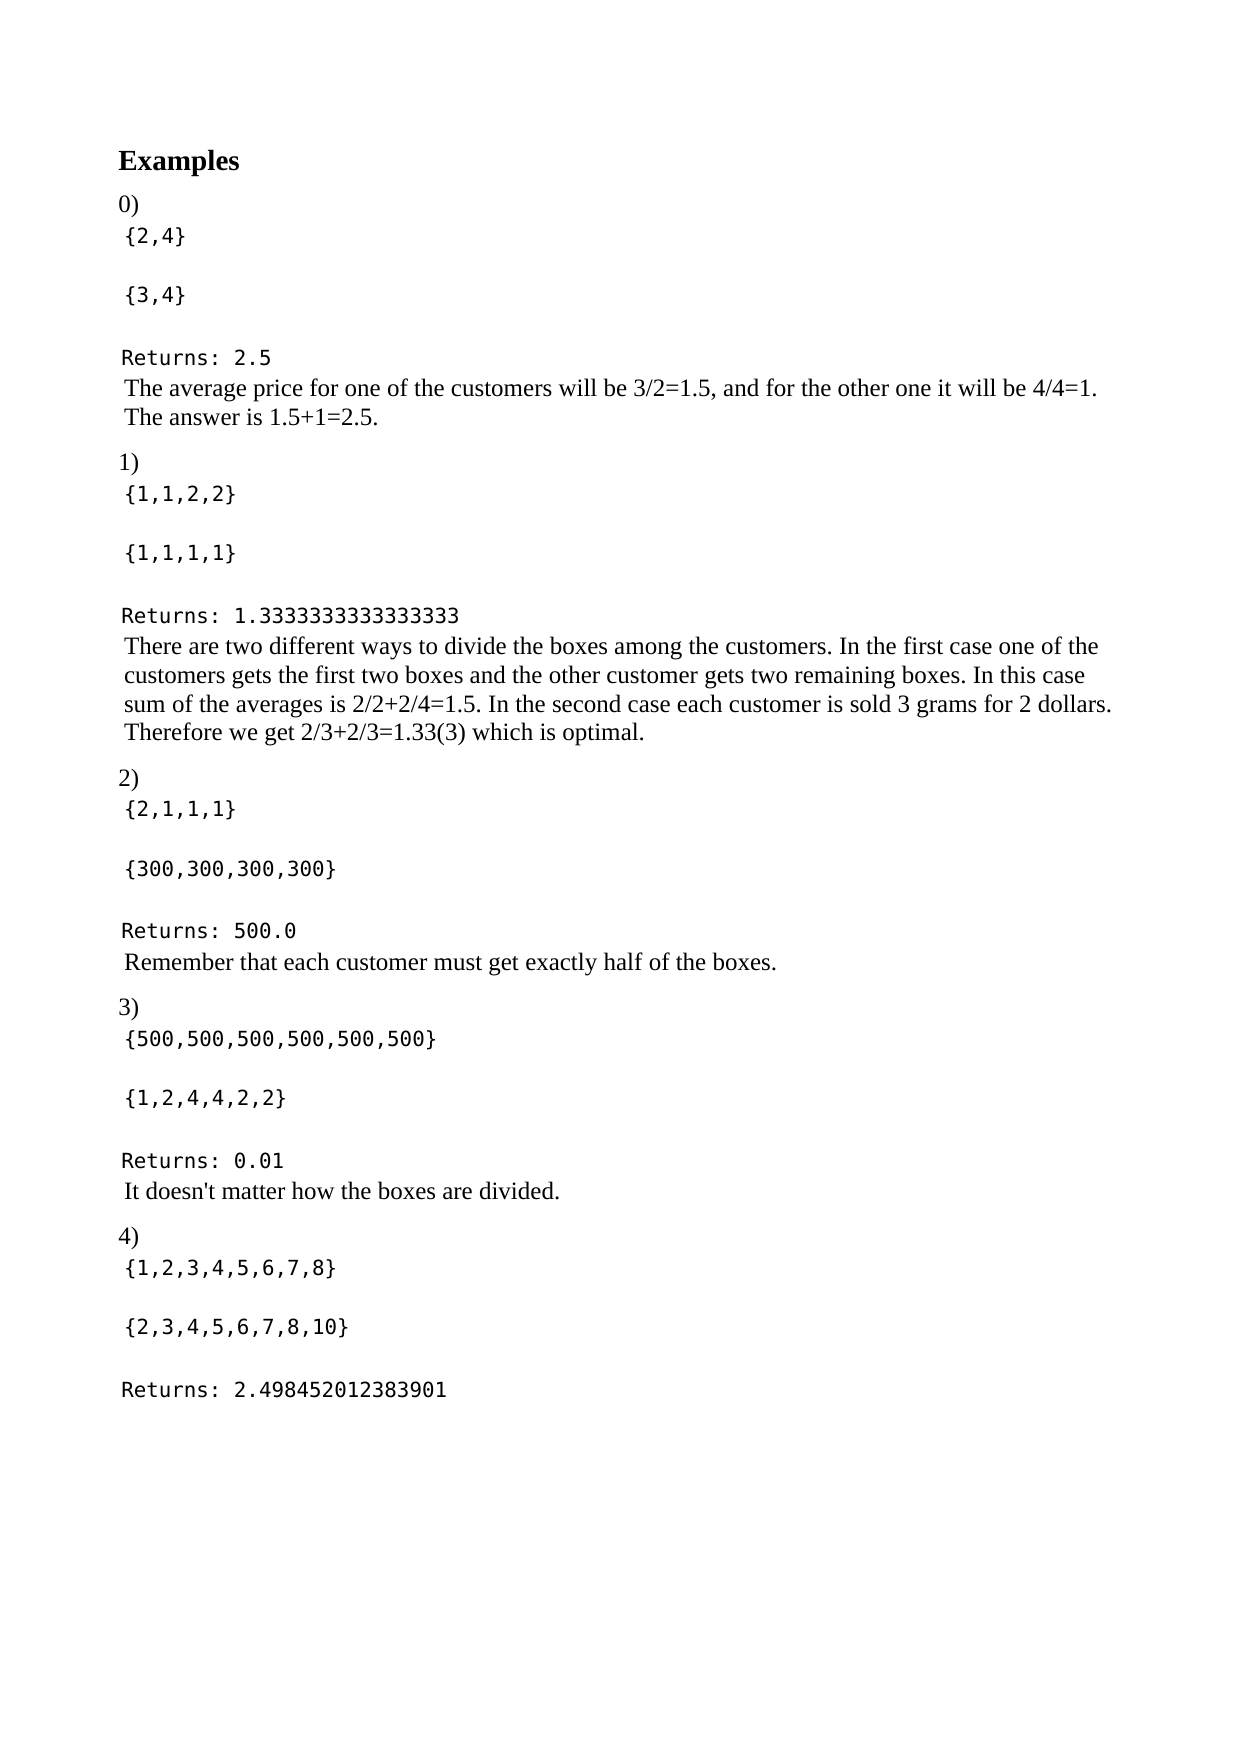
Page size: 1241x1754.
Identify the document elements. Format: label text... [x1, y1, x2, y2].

table_header {500,500,500,500,500,500} [121, 1024, 452, 1083]
table_cell {300,300,300,300} [121, 854, 351, 913]
table_cell [118, 752, 1122, 763]
subtitle Examples [118, 143, 1122, 177]
table_cell {3,4} [121, 280, 201, 340]
table_header {2,1,1,1} [121, 794, 351, 854]
table_cell Returns: 0.01 [118, 1146, 583, 1211]
table_header [118, 218, 1122, 343]
table_header [118, 791, 794, 917]
table_header [118, 1250, 461, 1375]
text 2) [118, 763, 1122, 791]
table_header {2,4} [121, 221, 201, 280]
text 3) [118, 992, 1122, 1021]
table_cell [118, 437, 1122, 447]
table_cell Returns: 2.5 [118, 343, 1122, 437]
table_cell [118, 981, 794, 992]
table_header [118, 1021, 583, 1146]
text 1) [118, 447, 1122, 476]
table_cell {2,3,4,5,6,7,8,10} [121, 1313, 364, 1372]
table_header {1,1,2,2} [121, 479, 251, 538]
table_header Remember that each customer must get exactly half of the boxes. [121, 944, 782, 978]
table_cell [118, 1211, 583, 1221]
table_cell {1,2,4,4,2,2} [121, 1083, 452, 1143]
table_header The average price for one of the customers will be 3/2=1.5, and for the other one it will be 4/4=1. The answer is 1.5+1=2.5. [121, 370, 1119, 433]
table_header There are two different ways to divide the boxes among the customers. In the first case one of the customers gets the first two boxes and the other customer gets two remaining boxes. In this case sum of the averages is 2/2+2/4=1.5. In the second case each customer is sold 3 grams for 2 dollars. Therefore we get 2/3+2/3=1.33(3) which is optimal. [121, 628, 1119, 749]
table_cell Returns: 500.0 [118, 917, 794, 981]
table_header {1,2,3,4,5,6,7,8} [121, 1253, 364, 1312]
table_header It doesn't matter how the boxes are divided. [121, 1173, 571, 1208]
table_header [118, 476, 1122, 601]
text 4) [118, 1221, 1122, 1250]
table_cell Returns: 2.498452012383901 [118, 1375, 461, 1435]
text 0) [118, 189, 1122, 218]
table_cell Returns: 1.3333333333333333 [118, 601, 1122, 752]
table_cell {1,1,1,1} [121, 539, 251, 598]
